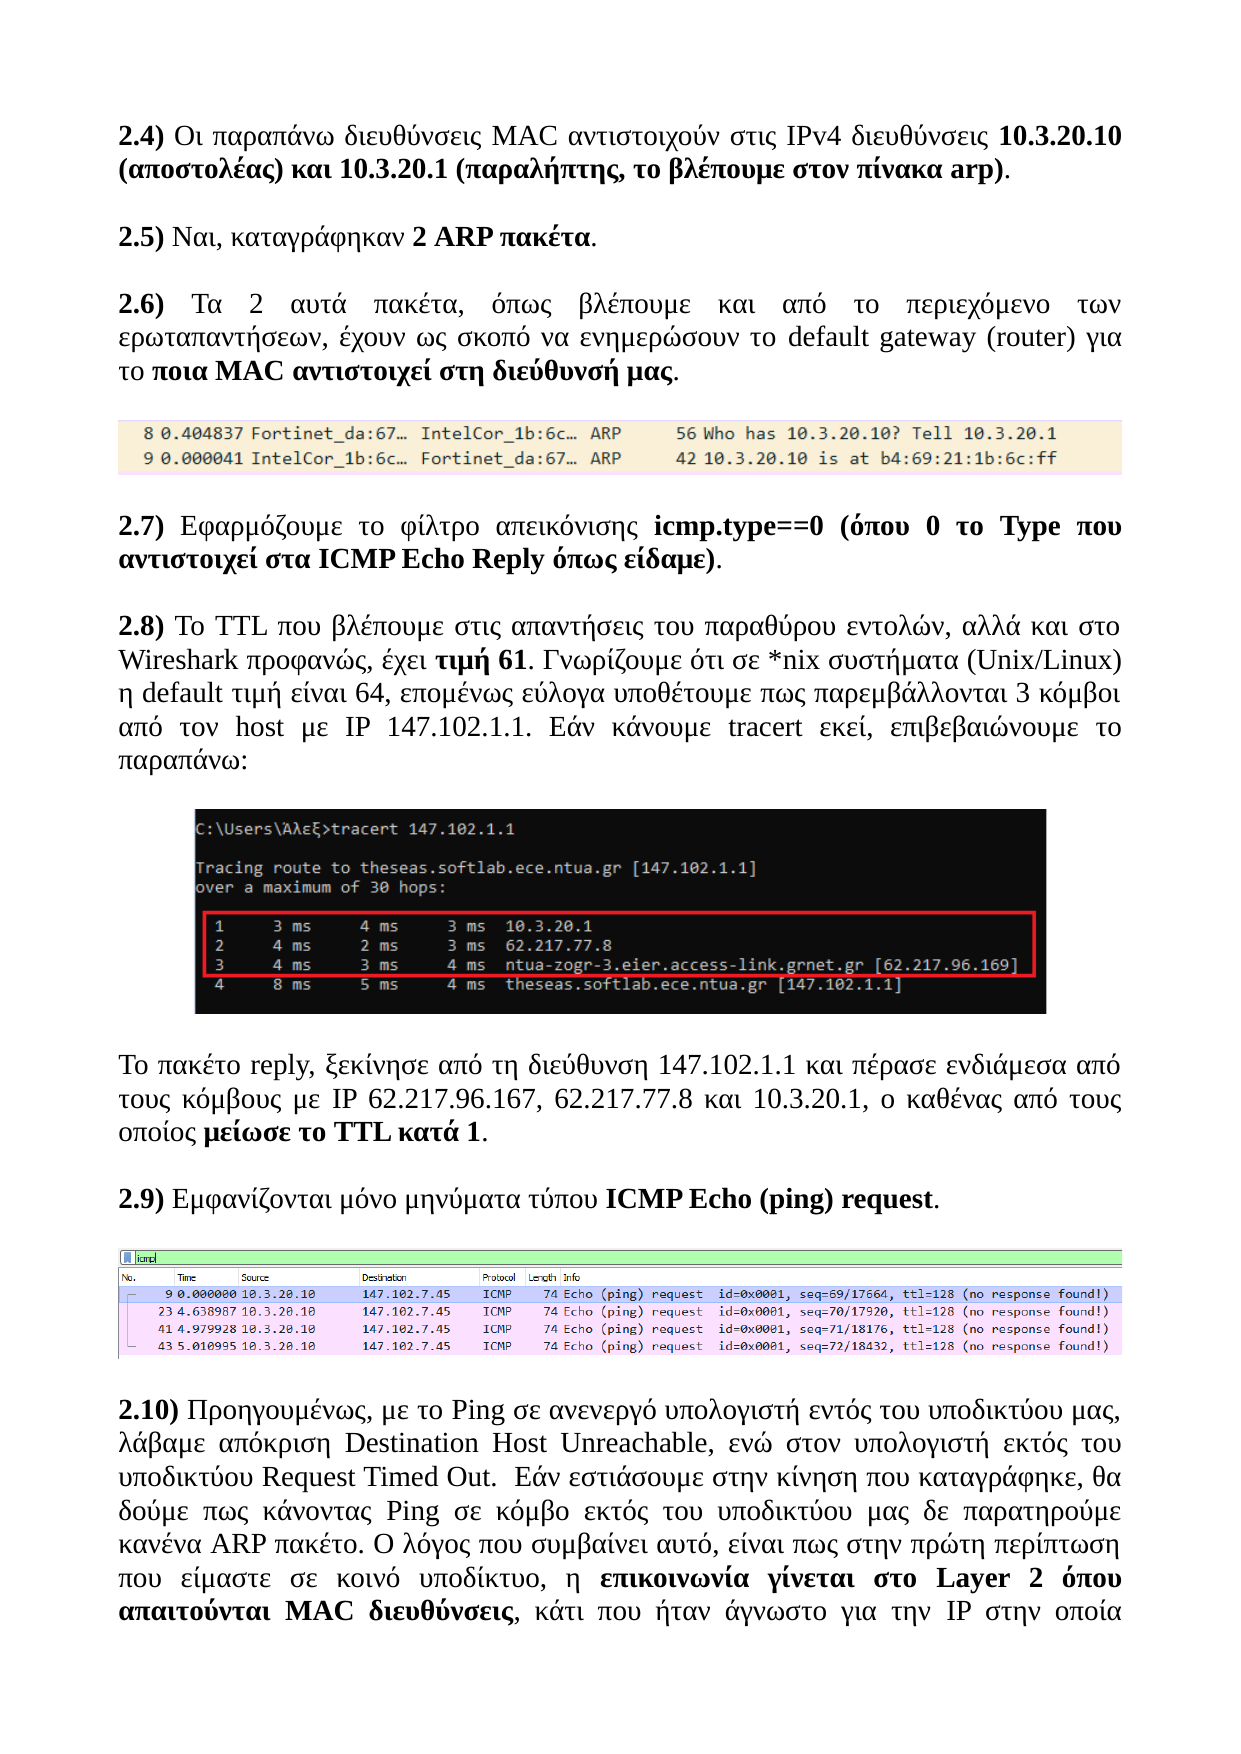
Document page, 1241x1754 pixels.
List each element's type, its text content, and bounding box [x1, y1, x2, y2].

picture [193, 809, 1047, 1014]
picture [118, 420, 1123, 475]
text 2.4) Οι παραπάνω διευθύνσεις MAC αντιστοιχούν στις IPv4 διευθύνσεις 10.3.20.10 (αποστολέας) και 10.3.20.1 (παραλήπτης, το βλέπουμε στον πίνακα arp). [118, 118, 1122, 185]
text 2.8) Το TTL που βλέπουμε στις απαντήσεις του παραθύρου εντολών, αλλά και στο Wireshark προφανώς, έχει τιμή 61. Γνωρίζουμε ότι σε *nix συστήματα (Unix/Linux) η default τιμή είναι 64, επομένως εύλογα υποθέτουμε πως παρεμβάλλονται 3 κόμβοι από τον host με IP 147.102.1.1. Εάν κάνουμε tracert εκεί, επιβεβαιώνουμε το παραπάνω: [118, 608, 1122, 776]
text 2.9) Εμφανίζονται μόνο μηνύματα τύπου ICMP Echo (ping) request. [118, 1182, 1122, 1215]
text 2.10) Προηγουμένως, με το Ping σε ανενεργό υπολογιστή εντός του υποδικτύου μας, λάβαμε απόκριση Destination Host Unreachable, ενώ στον υπολογιστή εκτός του υποδικτύου Request Timed Out. Εάν εστιάσουμε στην κίνηση που καταγράφηκε, θα δούμε πως κάνοντας Ping σε κόμβο εκτός του υποδικτύου μας δε παρατηρούμε κανένα ARP πακέτο. Ο λόγος που συμβαίνει αυτό, είναι πως στην πρώτη περίπτωση που είμαστε σε κοινό υποδίκτυο, η επικοινωνία γίνεται στο Layer 2 όπου απαιτούνται MAC διευθύνσεις, κάτι που ήταν άγνωστο για την IP στην οποία [118, 1392, 1122, 1627]
text Το πακέτο reply, ξεκίνησε από τη διεύθυνση 147.102.1.1 και πέρασε ενδιάμεσα από τους κόμβους με IP 62.217.96.167, 62.217.77.8 και 10.3.20.1, ο καθένας από τους οποίος μείωσε το TTL κατά 1. [118, 1047, 1122, 1148]
text 2.5) Ναι, καταγράφηκαν 2 ARP πακέτα. [118, 219, 1122, 252]
picture [118, 1248, 1123, 1359]
text 2.7) Εφαρμόζουμε το φίλτρο απεικόνισης icmp.type==0 (όπου 0 το Type που αντιστοιχεί στα ICMP Echo Reply όπως είδαμε). [118, 508, 1122, 575]
text 2.6) Τα 2 αυτά πακέτα, όπως βλέπουμε και από το περιεχόμενο των ερωταπαντήσεων, έχουν ως σκοπό να ενημερώσουν το default gateway (router) για το ποια MAC αντιστοιχεί στη διεύθυνσή μας. [118, 286, 1122, 386]
